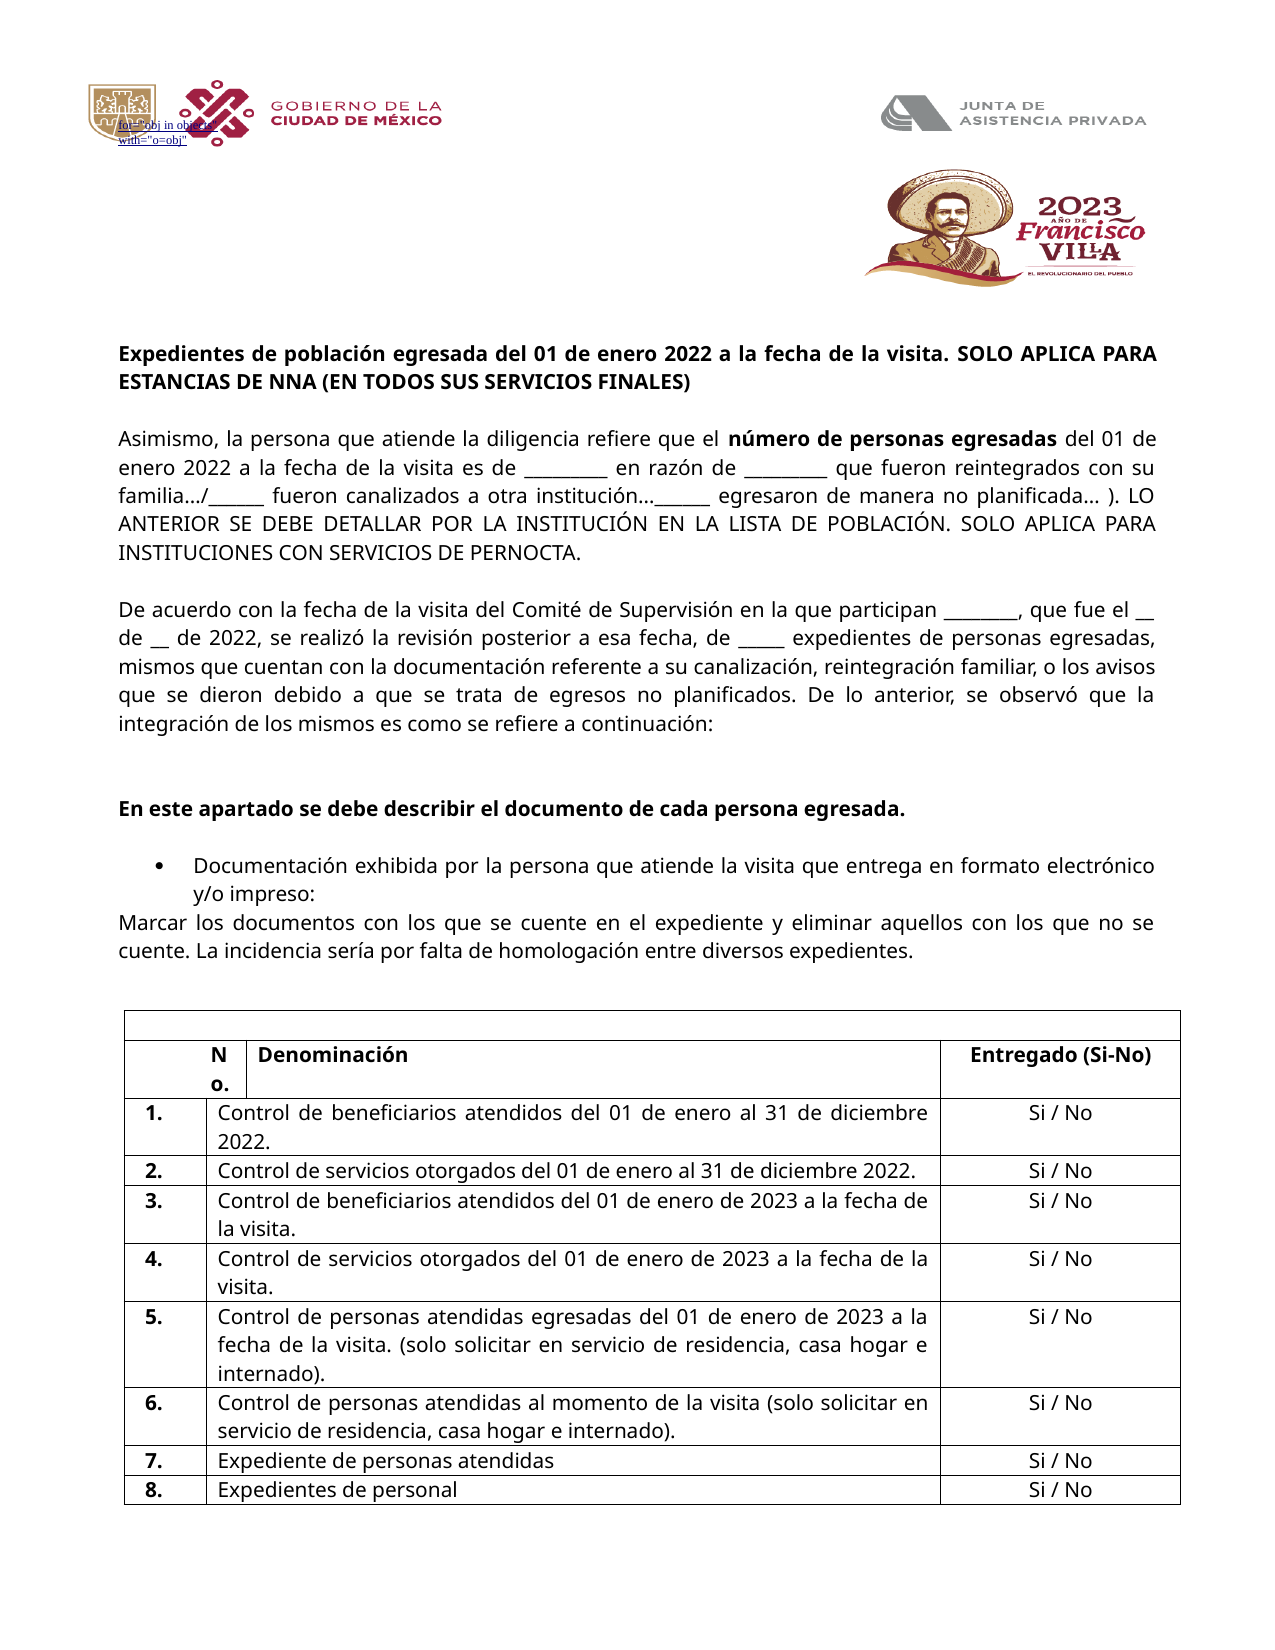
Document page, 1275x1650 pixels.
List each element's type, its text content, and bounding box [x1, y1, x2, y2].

table_cell Expedientes de personal [207, 1476, 940, 1504]
table_cell Denominación [247, 1041, 940, 1097]
text De acuerdo con la fecha de la visita del Comité de Supervisión en la que participan ________, que fue el __ de __ de 2022, se realizó la revisión posterior a esa fecha, de _____ expedientes de personas egresadas, mismos que cuentan con la documentación referente a su canalización, reintegración familiar, o los avisos que se dieron debido a que se trata de egresos no planificados. De lo anterior, se observó que la integración de los mismos es como se refiere a continuación: [118, 595, 1157, 737]
table_cell Expediente de personas atendidas [207, 1446, 940, 1474]
table_cell Control de servicios otorgados del 01 de enero de 2023 a la fecha de la visita. [207, 1244, 940, 1301]
table_cell Si / No [941, 1099, 1180, 1155]
table_cell Si / No [941, 1476, 1180, 1504]
table_cell Si / No [941, 1446, 1180, 1474]
table_cell [125, 1388, 206, 1445]
list Documentación exhibida por la persona que atiende la visita que entrega en formato electrónico y/o impreso: [156, 851, 1157, 908]
text Marcar los documentos con los que se cuente en el expediente y eliminar aquellos con los que no se cuente. La incidencia sería por falta de homologación entre diversos expedientes. [118, 908, 1157, 964]
table_cell Control de personas atendidas egresadas del 01 de enero de 2023 a la fecha de la visita. (solo solicitar en servicio de residencia, casa hogar e internado). [207, 1302, 940, 1387]
table_cell Control de personas atendidas al momento de la visita (solo solicitar en servicio de residencia, casa hogar e internado). [207, 1388, 940, 1445]
text Asimismo, la persona que atiende la diligencia refiere que el número de personas egresadas del 01 de enero 2022 a la fecha de la visita es de _________ en razón de _________ que fueron reintegrados con su familia…/______ fueron canalizados a otra institución…______ egresaron de manera no planificada… ). LO ANTERIOR SE DEBE DETALLAR POR LA INSTITUCIÓN EN LA LISTA DE POBLACIÓN. SOLO APLICA PARA INSTITUCIONES CON SERVICIOS DE PERNOCTA. [118, 424, 1157, 566]
table_header Exhibición de documentos [125, 1011, 1180, 1039]
table_cell Control de servicios otorgados del 01 de enero al 31 de diciembre 2022. [207, 1156, 940, 1185]
table_cell Control de beneficiarios atendidos del 01 de enero al 31 de diciembre 2022. [207, 1099, 940, 1155]
text En este apartado se debe describir el documento de cada persona egresada. [118, 794, 1157, 822]
table_cell Si / No [941, 1244, 1180, 1301]
table_cell [125, 1476, 206, 1504]
table_cell No. [125, 1041, 246, 1097]
table_cell Si / No [941, 1156, 1180, 1185]
table_cell [125, 1156, 206, 1185]
text Expedientes de población egresada del 01 de enero 2022 a la fecha de la visita. SOLO APLICA PARA ESTANCIAS DE NNA (EN TODOS SUS SERVICIOS FINALES) [118, 339, 1157, 396]
table_cell Control de beneficiarios atendidos del 01 de enero de 2023 a la fecha de la visita. [207, 1186, 940, 1243]
table_cell [125, 1244, 206, 1301]
table_cell [125, 1099, 206, 1155]
table_cell Si / No [941, 1302, 1180, 1387]
table_cell Entregado (Si-No) [941, 1041, 1180, 1097]
picture [0, 30, 1270, 291]
table_cell [125, 1446, 206, 1474]
table_cell Si / No [941, 1186, 1180, 1243]
table_cell Si / No [941, 1388, 1180, 1445]
table_cell [125, 1186, 206, 1243]
table_cell [125, 1302, 206, 1387]
